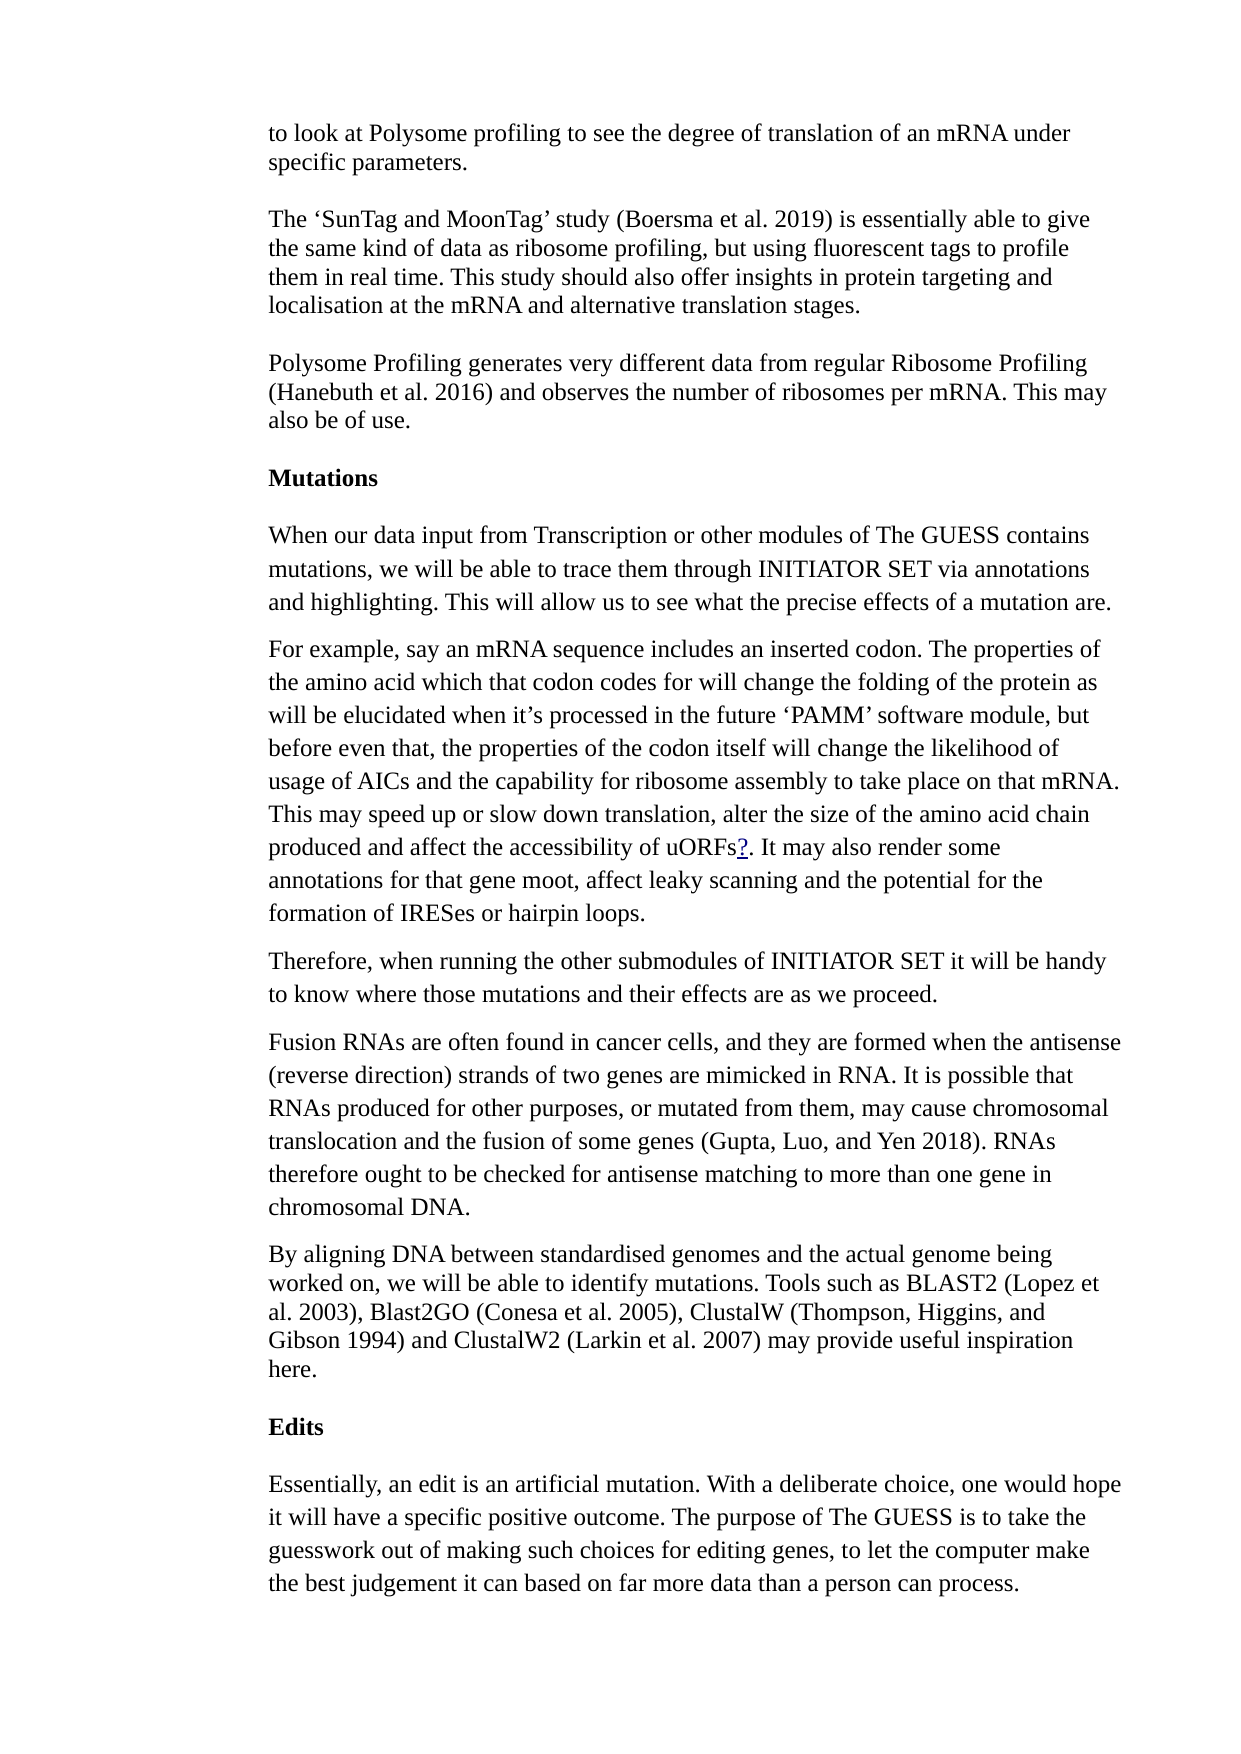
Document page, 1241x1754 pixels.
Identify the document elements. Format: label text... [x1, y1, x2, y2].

text to look at Polysome profiling to see the degree of translation of an mRNA under specific parameters. The ‘SunTag and MoonTag’ study (Boersma et al. 2019) is essentially able to give the same kind of data as ribosome profiling, but using fluorescent tags to profile them in real time. This study should also offer insights in protein targeting and localisation at the mRNA and alternative translation stages. Polysome Profiling generates very different data from regular Ribosome Profiling (Hanebuth et al. 2016) and observes the number of ribosomes per mRNA. This may also be of use. [268, 118, 1122, 434]
text For example, say an mRNA sequence includes an inserted codon. The properties of the amino acid which that codon codes for will change the folding of the protein as will be elucidated when it’s processed in the future ‘PAMM’ software module, but before even that, the properties of the codon itself will change the likelihood of usage of AICs and the capability for ribosome assembly to take place on that mRNA. This may speed up or slow down translation, alter the size of the amino acid chain produced and affect the accessibility of uORFs?. It may also render some annotations for that gene moot, affect leaky scanning and the potential for the formation of IRESes or hairpin loops. [268, 634, 1122, 927]
text Fusion RNAs are often found in cancer cells, and they are formed when the antisense (reverse direction) strands of two genes are mimicked in RNA. It is possible that RNAs produced for other purposes, or mutated from them, may cause chromosomal translocation and the fusion of some genes (Gupta, Luo, and Yen 2018). RNAs therefore ought to be checked for antisense matching to more than one gene in chromosomal DNA. [268, 1027, 1122, 1221]
text Essentially, an edit is an artificial mutation. With a deliberate choice, one would hope it will have a specific positive outcome. The purpose of The GUESS is to take the guesswork out of making such choices for editing genes, to let the computer make the best judgement it can based on far more data than a person can process. [268, 1469, 1122, 1597]
text By aligning DNA between standardised genomes and the actual genome being worked on, we will be able to identify mutations. Tools such as BLAST2 (Lopez et al. 2003), Blast2GO (Conesa et al. 2005), ClustalW (Thompson, Higgins, and Gibson 1994) and ClustalW2 (Larkin et al. 2007) may provide useful inspiration here. [268, 1239, 1122, 1383]
text Edits [268, 1383, 1122, 1441]
text Therefore, when running the other submodules of INITIATOR SET it will be handy to know where those mutations and their effects are as we proceed. [268, 946, 1122, 1008]
text When our data input from Transcription or other modules of The GUESS contains mutations, we will be able to trace them through INITIATOR SET via annotations and highlighting. This will allow us to see what the precise effects of a mutation are. [268, 521, 1122, 615]
text Mutations [268, 434, 1122, 521]
